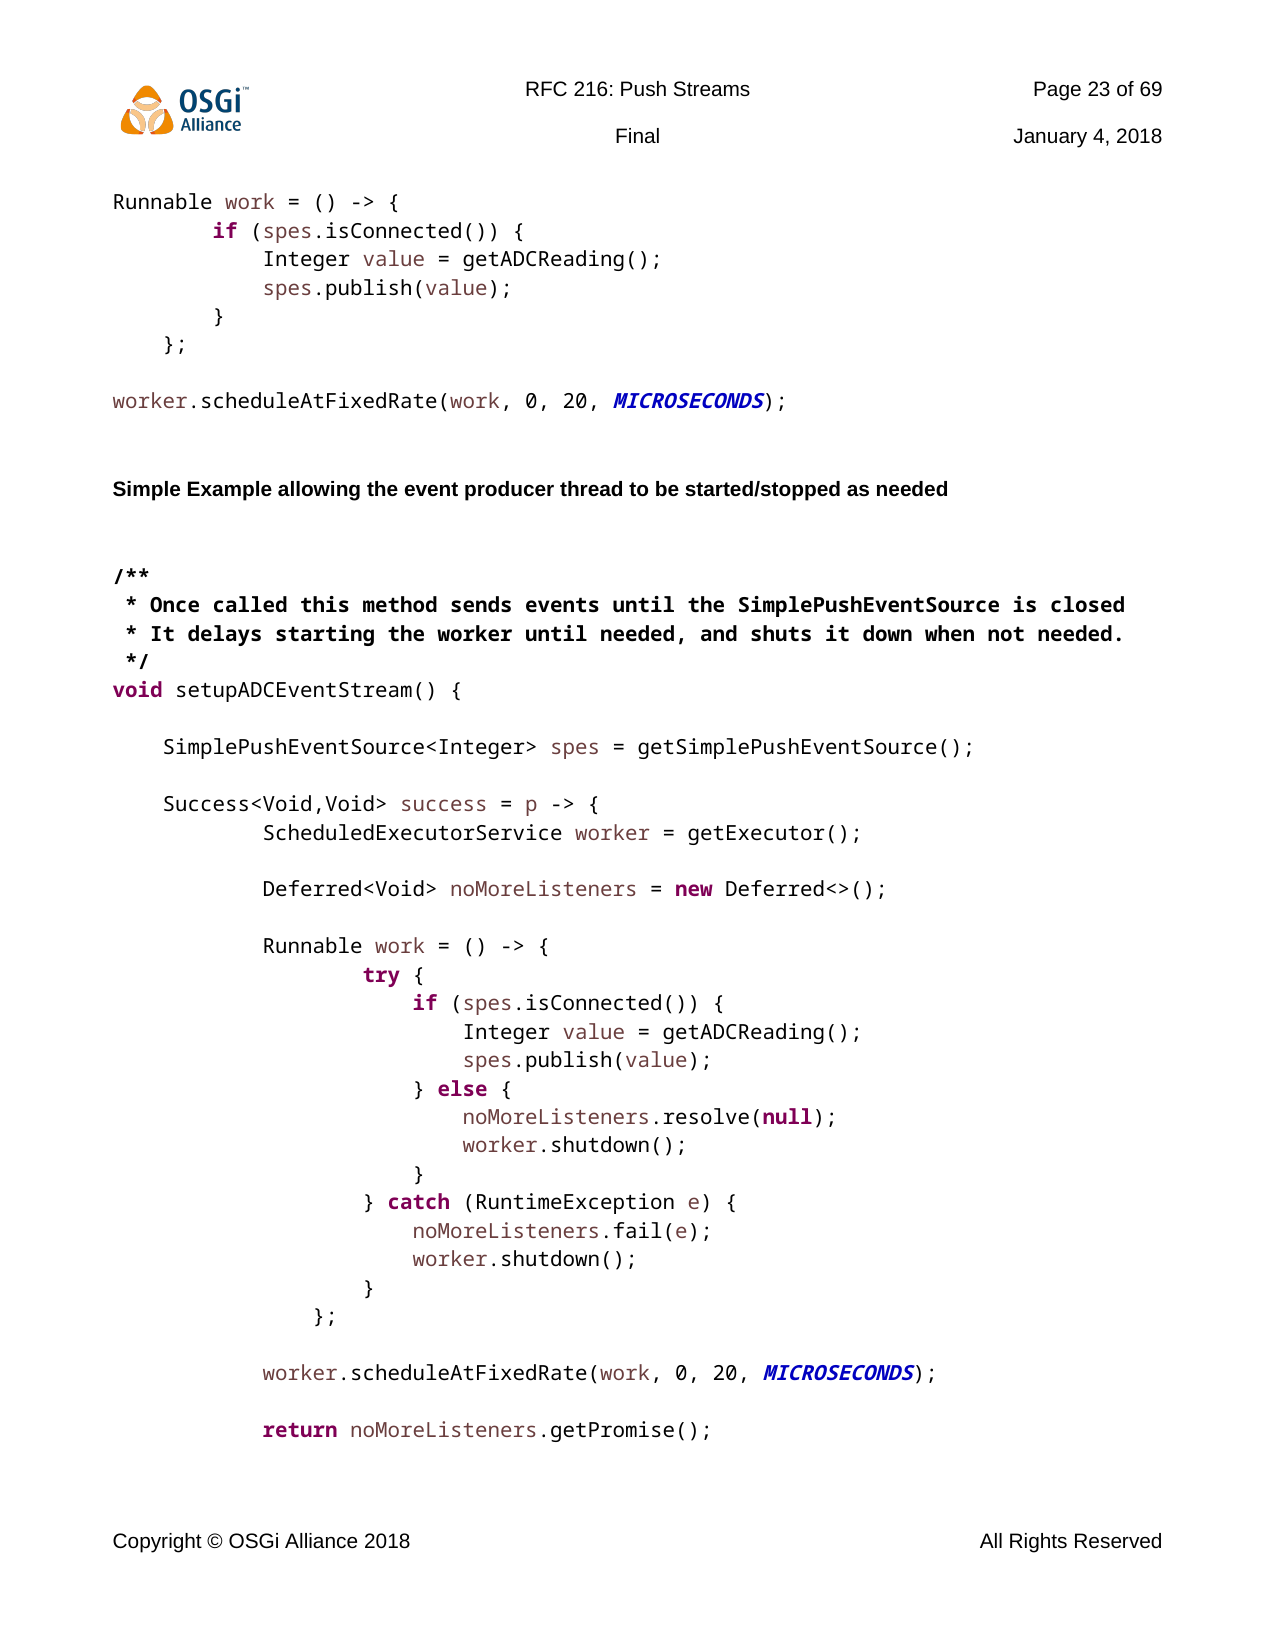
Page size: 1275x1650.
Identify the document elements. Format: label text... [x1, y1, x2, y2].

text return noMoreListeners.getPromise(); [112, 1415, 1162, 1443]
text } [112, 301, 1162, 329]
text SimplePushEventSource<Integer> spes = getSimplePushEventSource(); [112, 732, 1162, 761]
text Success<Void,Void> success = p -> { [112, 789, 1162, 818]
text if (spes.isConnected()) { [112, 216, 1162, 244]
text * It delays starting the worker until needed, and shuts it down when not needed. [112, 619, 1162, 647]
text noMoreListeners.fail(e); [112, 1216, 1162, 1244]
text ScheduledExecutorService worker = getExecutor(); [112, 818, 1162, 846]
text try { [112, 960, 1162, 988]
picture [113, 78, 257, 142]
text spes.publish(value); [112, 1045, 1162, 1074]
text if (spes.isConnected()) { [112, 988, 1162, 1017]
text } [112, 1159, 1162, 1187]
text worker.scheduleAtFixedRate(work, 0, 20, MICROSECONDS); [112, 386, 1162, 415]
text Integer value = getADCReading(); [112, 244, 1162, 273]
text } catch (RuntimeException e) { [112, 1187, 1162, 1216]
text noMoreListeners.resolve(null); [112, 1102, 1162, 1131]
text /** [112, 562, 1162, 590]
text */ [112, 647, 1162, 676]
text Runnable work = () -> { [112, 187, 1162, 216]
text }; [112, 1301, 1162, 1329]
text worker.scheduleAtFixedRate(work, 0, 20, MICROSECONDS); [112, 1358, 1162, 1386]
text Simple Example allowing the event producer thread to be started/stopped as needed [112, 476, 1162, 500]
text } [112, 1273, 1162, 1301]
text }; [112, 329, 1162, 358]
text Integer value = getADCReading(); [112, 1017, 1162, 1045]
text Deferred<Void> noMoreListeners = new Deferred<>(); [112, 874, 1162, 903]
text } else { [112, 1074, 1162, 1102]
list * Once called this method sends events until the SimplePushEventSource is closed [112, 590, 1162, 619]
text worker.shutdown(); [112, 1244, 1162, 1273]
text spes.publish(value); [112, 273, 1162, 301]
text worker.shutdown(); [112, 1131, 1162, 1159]
text Runnable work = () -> { [112, 931, 1162, 960]
text void setupADCEventStream() { [112, 676, 1162, 704]
